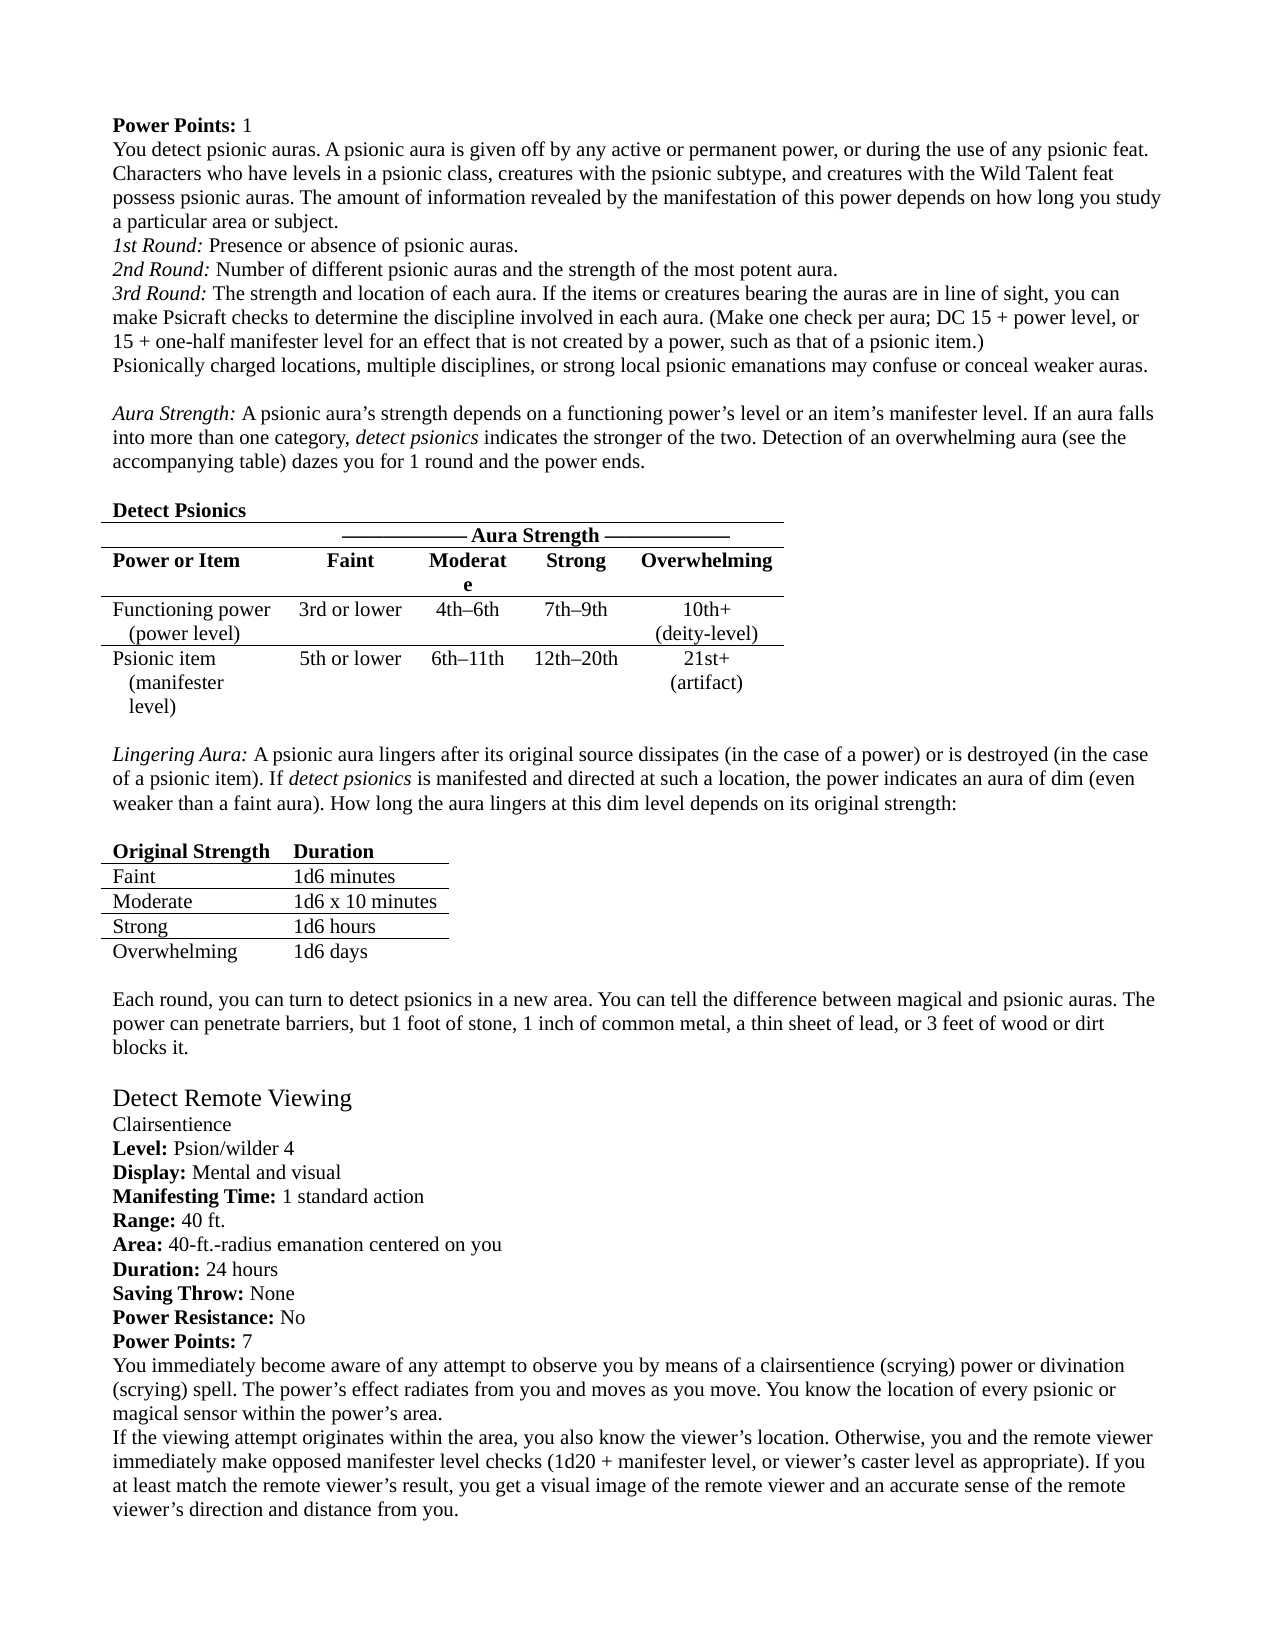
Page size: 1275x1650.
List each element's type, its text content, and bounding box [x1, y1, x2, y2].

text Power Points: 1 [112, 112, 1162, 137]
table_cell Faint [101, 864, 282, 888]
table_cell 5th or lower [288, 646, 413, 718]
table_cell 4th–6th [413, 597, 522, 645]
table_cell Moderate [413, 548, 522, 596]
text Duration: 24 hours [112, 1256, 1162, 1281]
table_cell 6th–11th [413, 646, 522, 718]
table_cell Psionic item (manifester level) [101, 646, 287, 718]
text 3rd Round: The strength and location of each aura. If the items or creatures bearing the auras are in line of sight, you can make Psicraft checks to determine the discipline involved in each aura. (Make one check per aura; DC 15 + power level, or 15 + one-half manifester level for an effect that is not created by a power, such as that of a psionic item.) [112, 281, 1162, 353]
text 2nd Round: Number of different psionic auras and the strength of the most potent aura. [112, 257, 1162, 281]
text Each round, you can turn to detect psionics in a new area. You can tell the difference between magical and psionic auras. The power can penetrate barriers, but 1 foot of stone, 1 inch of common metal, a thin sheet of lead, or 3 feet of wood or dirt blocks it. [112, 987, 1162, 1059]
text Power Resistance: No [112, 1304, 1162, 1329]
subtitle Detect Remote Viewing [112, 1083, 1162, 1112]
table_cell Strong [522, 548, 629, 596]
text If the viewing attempt originates within the area, you also know the viewer’s location. Otherwise, you and the remote viewer immediately make opposed manifester level checks (1d20 + manifester level, or viewer’s caster level as appropriate). If you at least match the remote viewer’s result, you get a visual image of the remote viewer and an accurate sense of the remote viewer’s direction and distance from you. [112, 1425, 1162, 1521]
table_cell Overwhelming [629, 548, 784, 596]
table_cell 1d6 days [282, 939, 448, 963]
table_cell 3rd or lower [288, 597, 413, 645]
table_cell 1d6 hours [282, 914, 448, 938]
table_cell Moderate [101, 889, 282, 913]
text Aura Strength: A psionic aura’s strength depends on a functioning power’s level or an item’s manifester level. If an aura falls into more than one category, detect psionics indicates the stronger of the two. Detection of an overwhelming aura (see the accompanying table) dazes you for 1 round and the power ends. [112, 401, 1162, 473]
table_cell Functioning power (power level) [101, 597, 287, 645]
text 1st Round: Presence or absence of psionic auras. [112, 233, 1162, 257]
table_cell Strong [101, 914, 282, 938]
table_cell 12th–20th [522, 646, 629, 718]
table_header Original Strength [101, 839, 282, 863]
table_cell Overwhelming [101, 939, 282, 963]
text Clairsentience [112, 1112, 1162, 1136]
text Saving Throw: None [112, 1281, 1162, 1304]
text Area: 40-ft.-radius emanation centered on you [112, 1232, 1162, 1256]
table_header Duration [282, 839, 448, 863]
table_header Detect Psionics [101, 498, 784, 522]
table_cell 1d6 minutes [282, 864, 448, 888]
text Power Points: 7 [112, 1329, 1162, 1353]
text You immediately become aware of any attempt to observe you by means of a clairsentience (scrying) power or divination (scrying) spell. The power’s effect radiates from you and moves as you move. You know the location of every psionic or magical sensor within the power’s area. [112, 1353, 1162, 1425]
table_cell Faint [288, 548, 413, 596]
text Range: 40 ft. [112, 1208, 1162, 1232]
table_cell 10th+ (deity-level) [629, 597, 784, 645]
text You detect psionic auras. A psionic aura is given off by any active or permanent power, or during the use of any psionic feat. Characters who have levels in a psionic class, creatures with the psionic subtype, and creatures with the Wild Talent feat possess psionic auras. The amount of information revealed by the manifestation of this power depends on how long you study a particular area or subject. [112, 137, 1162, 233]
table_cell —————— Aura Strength —————— [288, 523, 784, 547]
table_cell Power or Item [101, 548, 287, 596]
table_cell 7th–9th [522, 597, 629, 645]
table_cell 1d6 x 10 minutes [282, 889, 448, 913]
text Display: Mental and visual [112, 1160, 1162, 1184]
text Psionically charged locations, multiple disciplines, or strong local psionic emanations may confuse or conceal weaker auras. [112, 353, 1162, 377]
table_cell [101, 523, 287, 547]
text Lingering Aura: A psionic aura lingers after its original source dissipates (in the case of a power) or is destroyed (in the case of a psionic item). If detect psionics is manifested and directed at such a location, the power indicates an aura of dim (even weaker than a faint aura). How long the aura lingers at this dim level depends on its original strength: [112, 742, 1162, 814]
table_cell 21st+ (artifact) [629, 646, 784, 718]
text Level: Psion/wilder 4 [112, 1136, 1162, 1160]
text Manifesting Time: 1 standard action [112, 1184, 1162, 1208]
